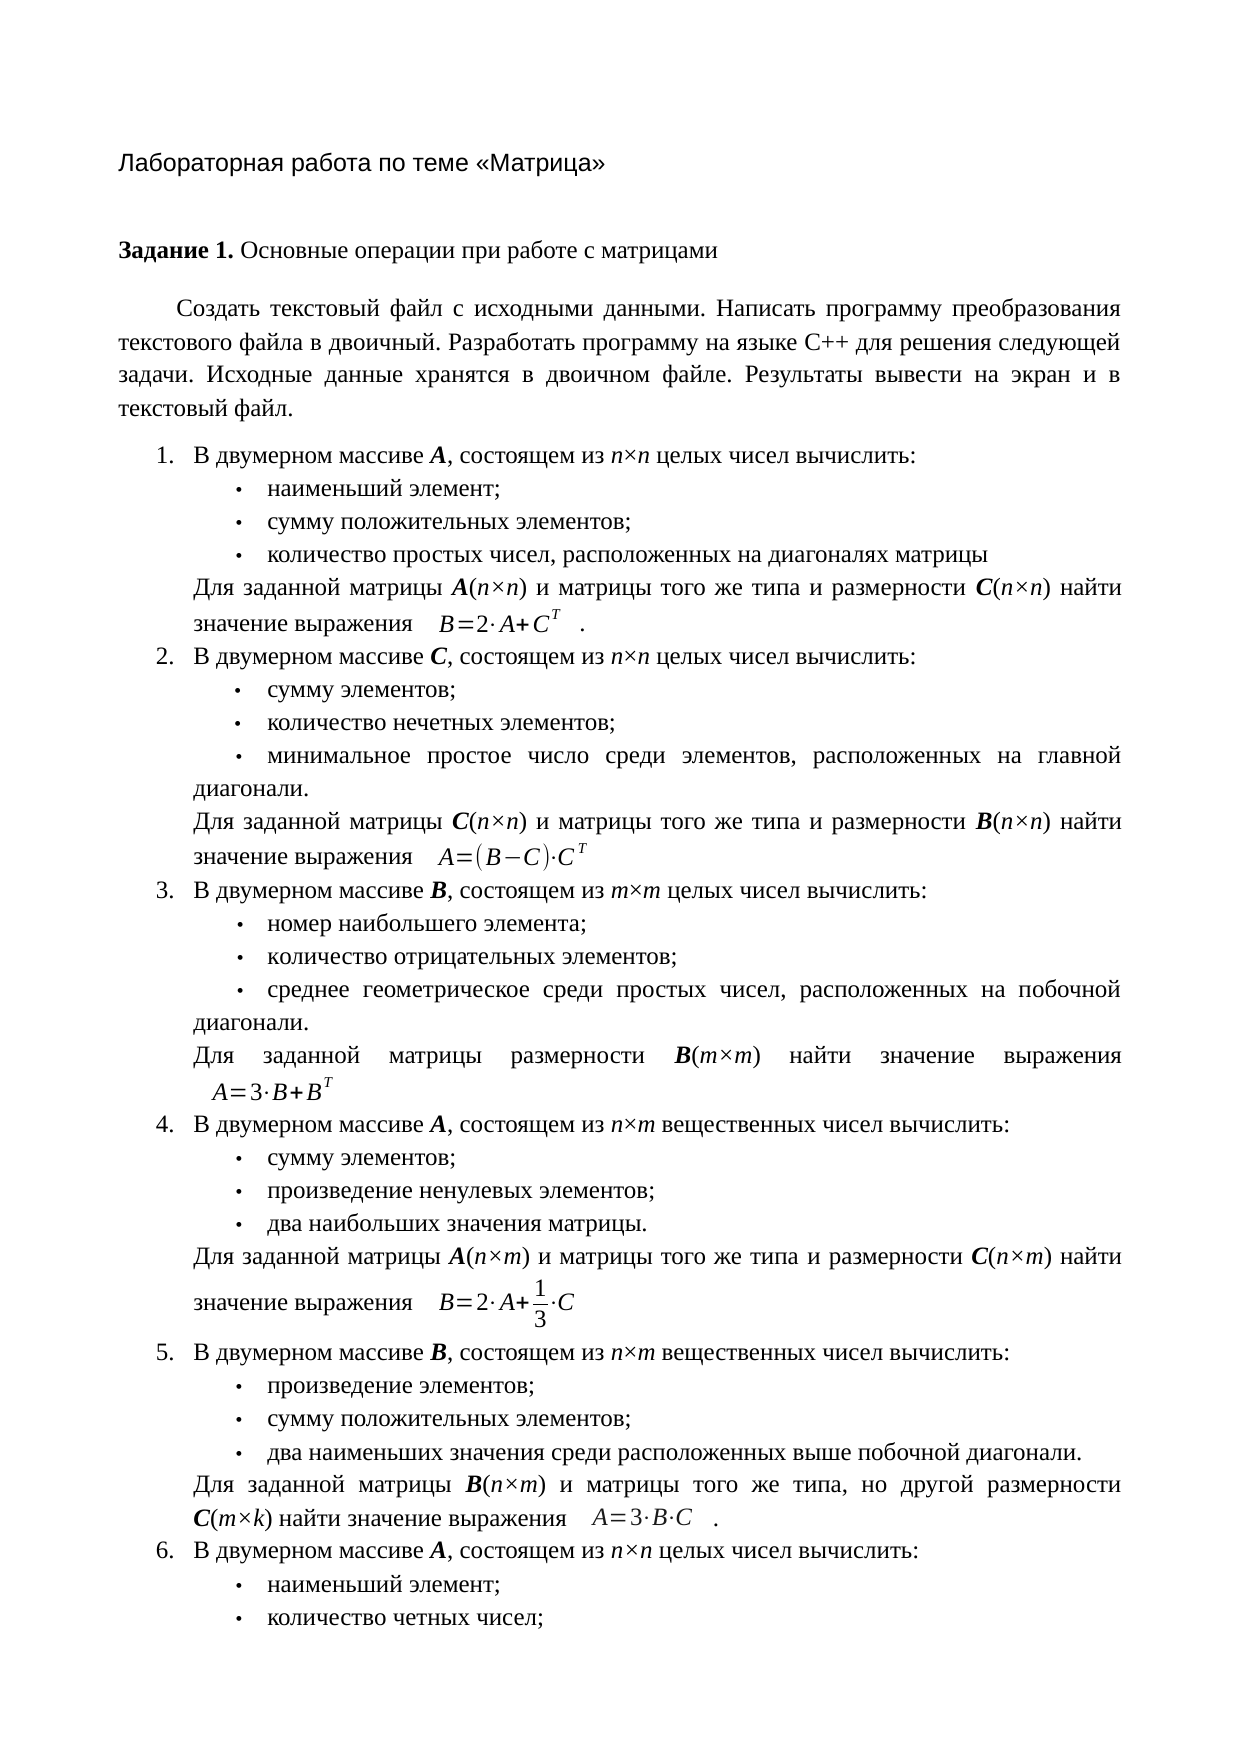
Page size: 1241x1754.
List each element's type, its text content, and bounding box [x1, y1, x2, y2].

list В двумерном массиве А, состоящем из n×m вещественных чисел вычислить: [156, 1109, 1122, 1138]
list минимальное простое число среди элементов, расположенных на главной диагонали. [193, 740, 1122, 802]
list произведение элементов; [193, 1371, 1122, 1399]
list наименьший элемент; [193, 1569, 1122, 1597]
subtitle Задание 1. Основные операции при работе с матрицами [118, 235, 1122, 264]
list два наибольших значения матрицы. [193, 1208, 1122, 1237]
list среднее геометрическое среди простых чисел, расположенных на побочной диагонали. [193, 974, 1122, 1036]
list сумму элементов; [193, 1142, 1122, 1171]
list Для заданной матрицы А(n×n) и матрицы того же типа и размерности С(n×n) найти значение выражения . [156, 572, 1122, 637]
list сумму положительных элементов; [193, 506, 1122, 535]
list Для заданной матрицы А(n×m) и матрицы того же типа и размерности С(n×m) найти значение выражения [156, 1241, 1122, 1333]
list сумму положительных элементов; [193, 1403, 1122, 1432]
list количество отрицательных элементов; [193, 941, 1122, 970]
list количество нечетных элементов; [193, 707, 1122, 736]
list Для заданной матрицы С(n×n) и матрицы того же типа и размерности B(n×n) найти значение выражения [156, 806, 1122, 871]
list В двумерном массиве B, состоящем из m×m целых чисел вычислить: [156, 875, 1122, 904]
list Для заданной матрицы B(n×m) и матрицы того же типа, но другой размерности С(m×k) найти значение выражения . [156, 1469, 1122, 1531]
list В двумерном массиве B, состоящем из n×m вещественных чисел вычислить: [156, 1337, 1122, 1366]
list В двумерном массиве А, состоящем из n×n целых чисел вычислить: [156, 1536, 1122, 1564]
list произведение ненулевых элементов; [193, 1175, 1122, 1204]
list два наименьших значения среди расположенных выше побочной диагонали. [193, 1437, 1122, 1465]
list Для заданной матрицы размерности B(m×m) найти значение выражения [156, 1041, 1122, 1105]
list номер наибольшего элемента; [193, 908, 1122, 937]
list количество четных чисел; [193, 1602, 1122, 1630]
list В двумерном массиве С, состоящем из n×n целых чисел вычислить: [156, 641, 1122, 669]
text Создать текстовый файл с исходными данными. Написать программу преобразования текстового файла в двоичный. Разработать программу на языке С++ для решения следующей задачи. Исходные данные хранятся в двоичном файле. Результаты вывести на экран и в текстовый файл. [118, 293, 1122, 421]
list В двумерном массиве А, состоящем из n×n целых чисел вычислить: [156, 440, 1122, 469]
list наименьший элемент; [193, 473, 1122, 502]
list количество простых чисел, расположенных на диагоналях матрицы [193, 539, 1122, 568]
list сумму элементов; [193, 674, 1122, 703]
subtitle Лабораторная работа по теме «Матрица» [118, 148, 1122, 176]
